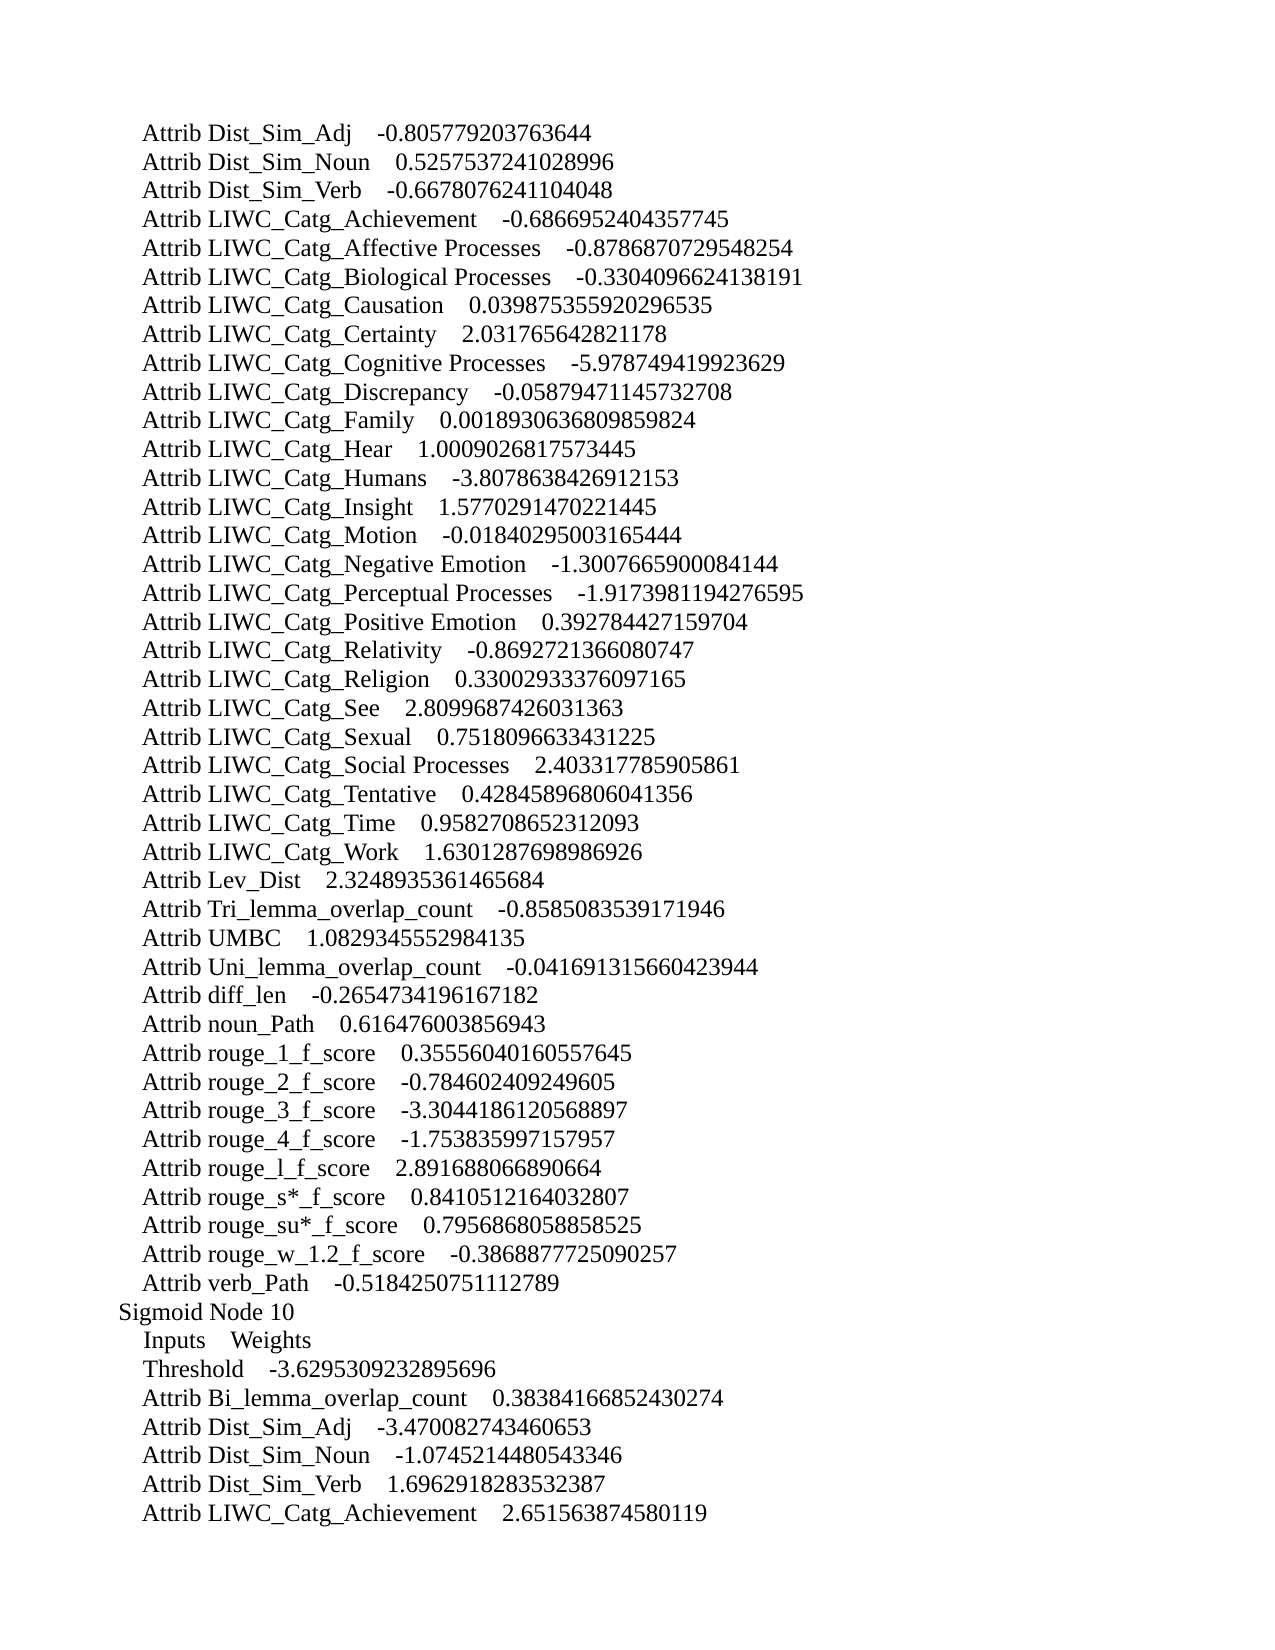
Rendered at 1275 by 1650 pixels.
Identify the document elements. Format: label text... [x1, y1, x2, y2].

text Attrib LIWC_Catg_Sexual 0.7518096633431225 [118, 722, 1157, 751]
text Attrib Dist_Sim_Adj -3.470082743460653 [118, 1412, 1157, 1441]
text Threshold -3.6295309232895696 [118, 1354, 1157, 1383]
text Attrib LIWC_Catg_Relativity -0.8692721366080747 [118, 636, 1157, 664]
text Attrib LIWC_Catg_Hear 1.0009026817573445 [118, 434, 1157, 463]
text Attrib LIWC_Catg_Biological Processes -0.3304096624138191 [118, 262, 1157, 291]
text Attrib LIWC_Catg_Discrepancy -0.05879471145732708 [118, 377, 1157, 406]
text Attrib LIWC_Catg_Perceptual Processes -1.9173981194276595 [118, 578, 1157, 607]
text Attrib LIWC_Catg_See 2.8099687426031363 [118, 693, 1157, 722]
text Attrib LIWC_Catg_Negative Emotion -1.3007665900084144 [118, 549, 1157, 578]
text Attrib Uni_lemma_overlap_count -0.041691315660423944 [118, 952, 1157, 981]
text Attrib rouge_3_f_score -3.3044186120568897 [118, 1096, 1157, 1124]
text Attrib LIWC_Catg_Achievement 2.651563874580119 [118, 1498, 1157, 1527]
text Attrib LIWC_Catg_Certainty 2.031765642821178 [118, 319, 1157, 348]
text Attrib verb_Path -0.5184250751112789 [118, 1268, 1157, 1297]
text Attrib LIWC_Catg_Affective Processes -0.8786870729548254 [118, 233, 1157, 262]
text Attrib Dist_Sim_Adj -0.805779203763644 [118, 118, 1157, 147]
text Attrib Dist_Sim_Noun -1.0745214480543346 [118, 1441, 1157, 1469]
text Attrib rouge_2_f_score -0.784602409249605 [118, 1067, 1157, 1096]
text Attrib LIWC_Catg_Time 0.9582708652312093 [118, 808, 1157, 837]
text Attrib rouge_4_f_score -1.753835997157957 [118, 1124, 1157, 1153]
text Attrib rouge_1_f_score 0.35556040160557645 [118, 1038, 1157, 1067]
text Attrib Bi_lemma_overlap_count 0.38384166852430274 [118, 1383, 1157, 1412]
text Attrib rouge_s*_f_score 0.8410512164032807 [118, 1182, 1157, 1211]
text Attrib Dist_Sim_Verb 1.6962918283532387 [118, 1469, 1157, 1498]
text Attrib Tri_lemma_overlap_count -0.8585083539171946 [118, 894, 1157, 923]
text Attrib LIWC_Catg_Social Processes 2.403317785905861 [118, 751, 1157, 779]
text Attrib rouge_w_1.2_f_score -0.3868877725090257 [118, 1239, 1157, 1268]
text Attrib rouge_su*_f_score 0.7956868058858525 [118, 1211, 1157, 1239]
text Attrib Dist_Sim_Noun 0.5257537241028996 [118, 147, 1157, 176]
text Attrib LIWC_Catg_Causation 0.039875355920296535 [118, 291, 1157, 319]
text Attrib rouge_l_f_score 2.891688066890664 [118, 1153, 1157, 1182]
text Attrib Lev_Dist 2.3248935361465684 [118, 866, 1157, 894]
text Attrib LIWC_Catg_Work 1.6301287698986926 [118, 837, 1157, 866]
text Attrib UMBC 1.0829345552984135 [118, 923, 1157, 952]
text Attrib LIWC_Catg_Tentative 0.42845896806041356 [118, 779, 1157, 808]
text Attrib diff_len -0.2654734196167182 [118, 981, 1157, 1009]
text Attrib LIWC_Catg_Motion -0.01840295003165444 [118, 521, 1157, 549]
text Attrib LIWC_Catg_Achievement -0.6866952404357745 [118, 204, 1157, 233]
text Sigmoid Node 10 [118, 1297, 1157, 1326]
text Attrib noun_Path 0.616476003856943 [118, 1009, 1157, 1038]
text Attrib LIWC_Catg_Cognitive Processes -5.978749419923629 [118, 348, 1157, 377]
text Attrib LIWC_Catg_Humans -3.8078638426912153 [118, 463, 1157, 492]
text Attrib LIWC_Catg_Religion 0.33002933376097165 [118, 664, 1157, 693]
text Inputs Weights [118, 1326, 1157, 1354]
text Attrib LIWC_Catg_Positive Emotion 0.392784427159704 [118, 607, 1157, 636]
text Attrib LIWC_Catg_Family 0.0018930636809859824 [118, 406, 1157, 434]
text Attrib LIWC_Catg_Insight 1.5770291470221445 [118, 492, 1157, 521]
text Attrib Dist_Sim_Verb -0.6678076241104048 [118, 176, 1157, 204]
